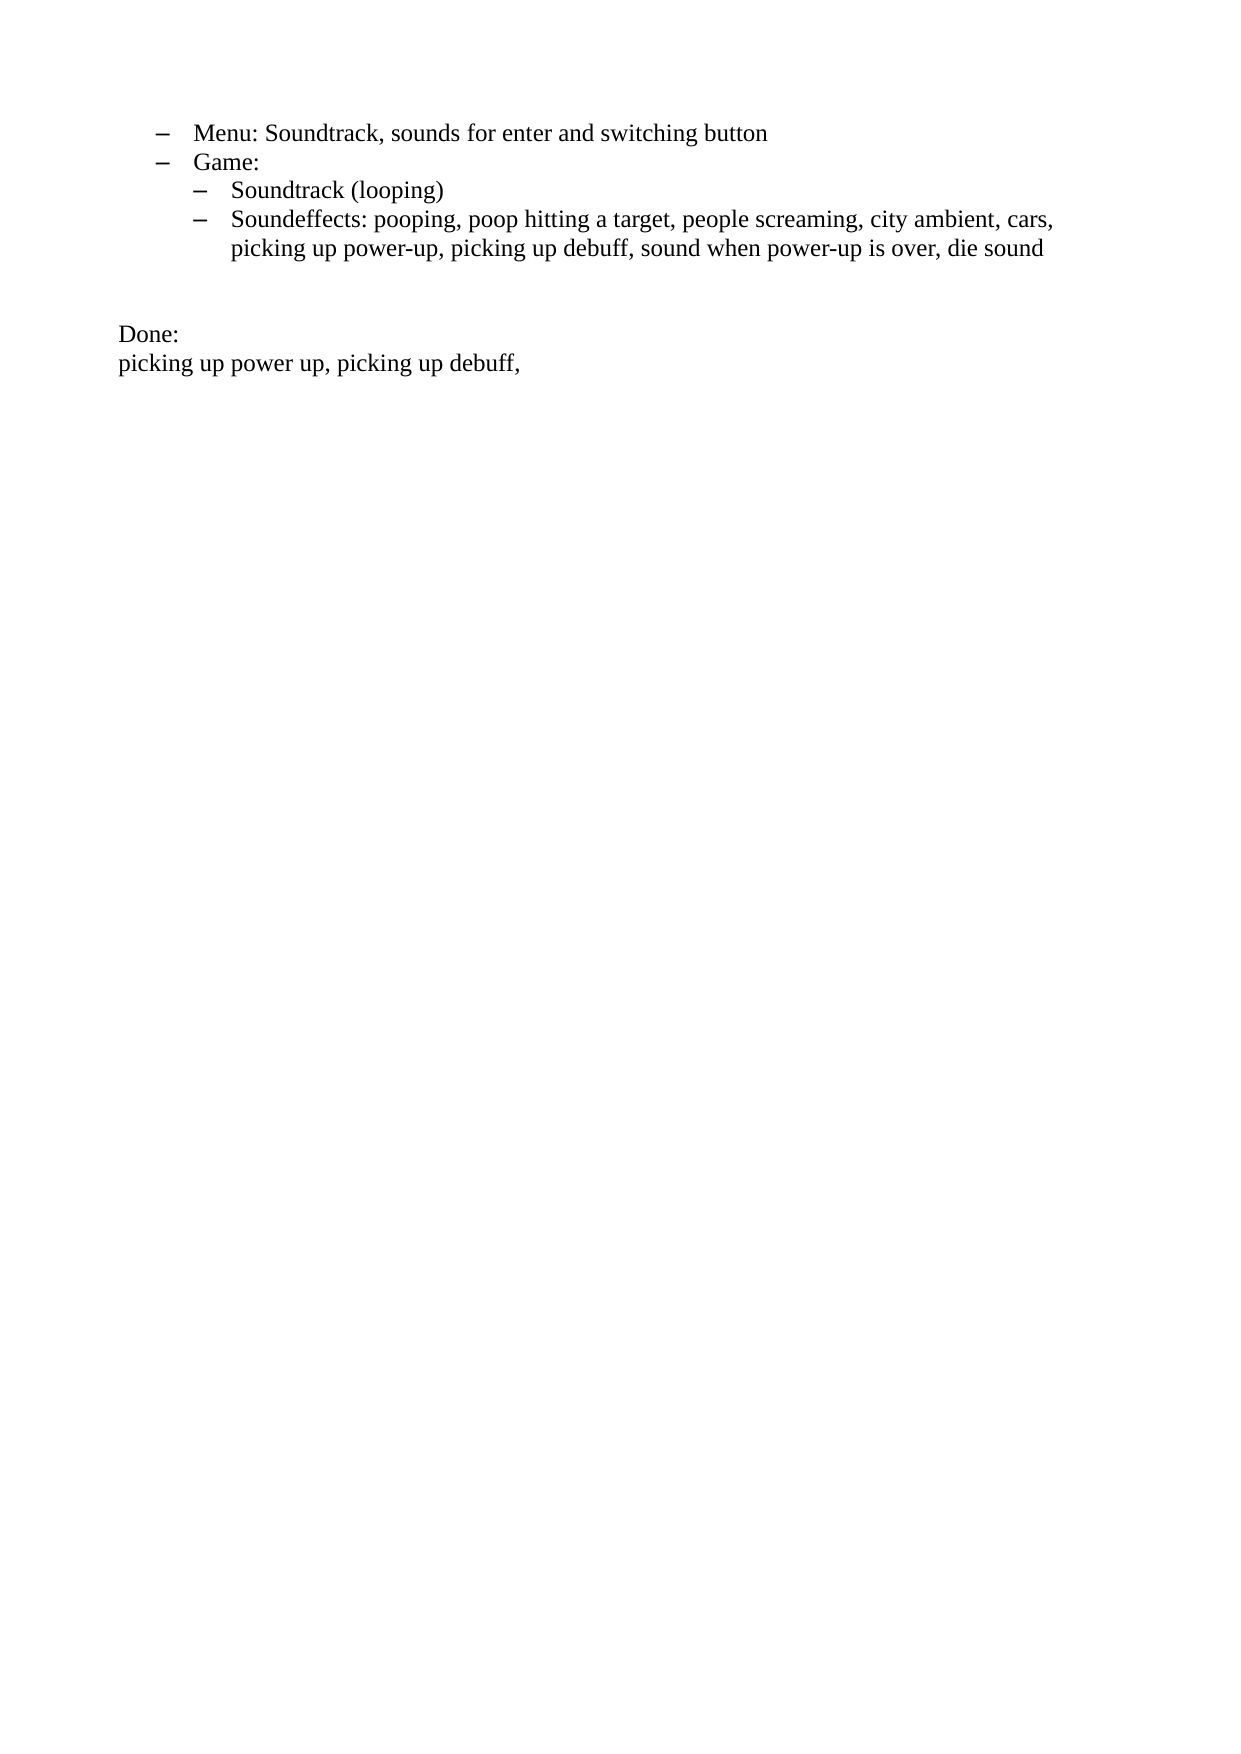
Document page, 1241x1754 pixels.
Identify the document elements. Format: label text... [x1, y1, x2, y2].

list Menu: Soundtrack, sounds for enter and switching button [156, 118, 1122, 147]
text Done: [118, 319, 1122, 348]
text picking up power up, picking up debuff, [118, 348, 1122, 377]
list Soundtrack (looping) [193, 176, 1122, 204]
list Soundeffects: pooping, poop hitting a target, people screaming, city ambient, cars, picking up power-up, picking up debuff, sound when power-up is over, die sound [193, 204, 1122, 262]
list Game: [156, 147, 1122, 176]
